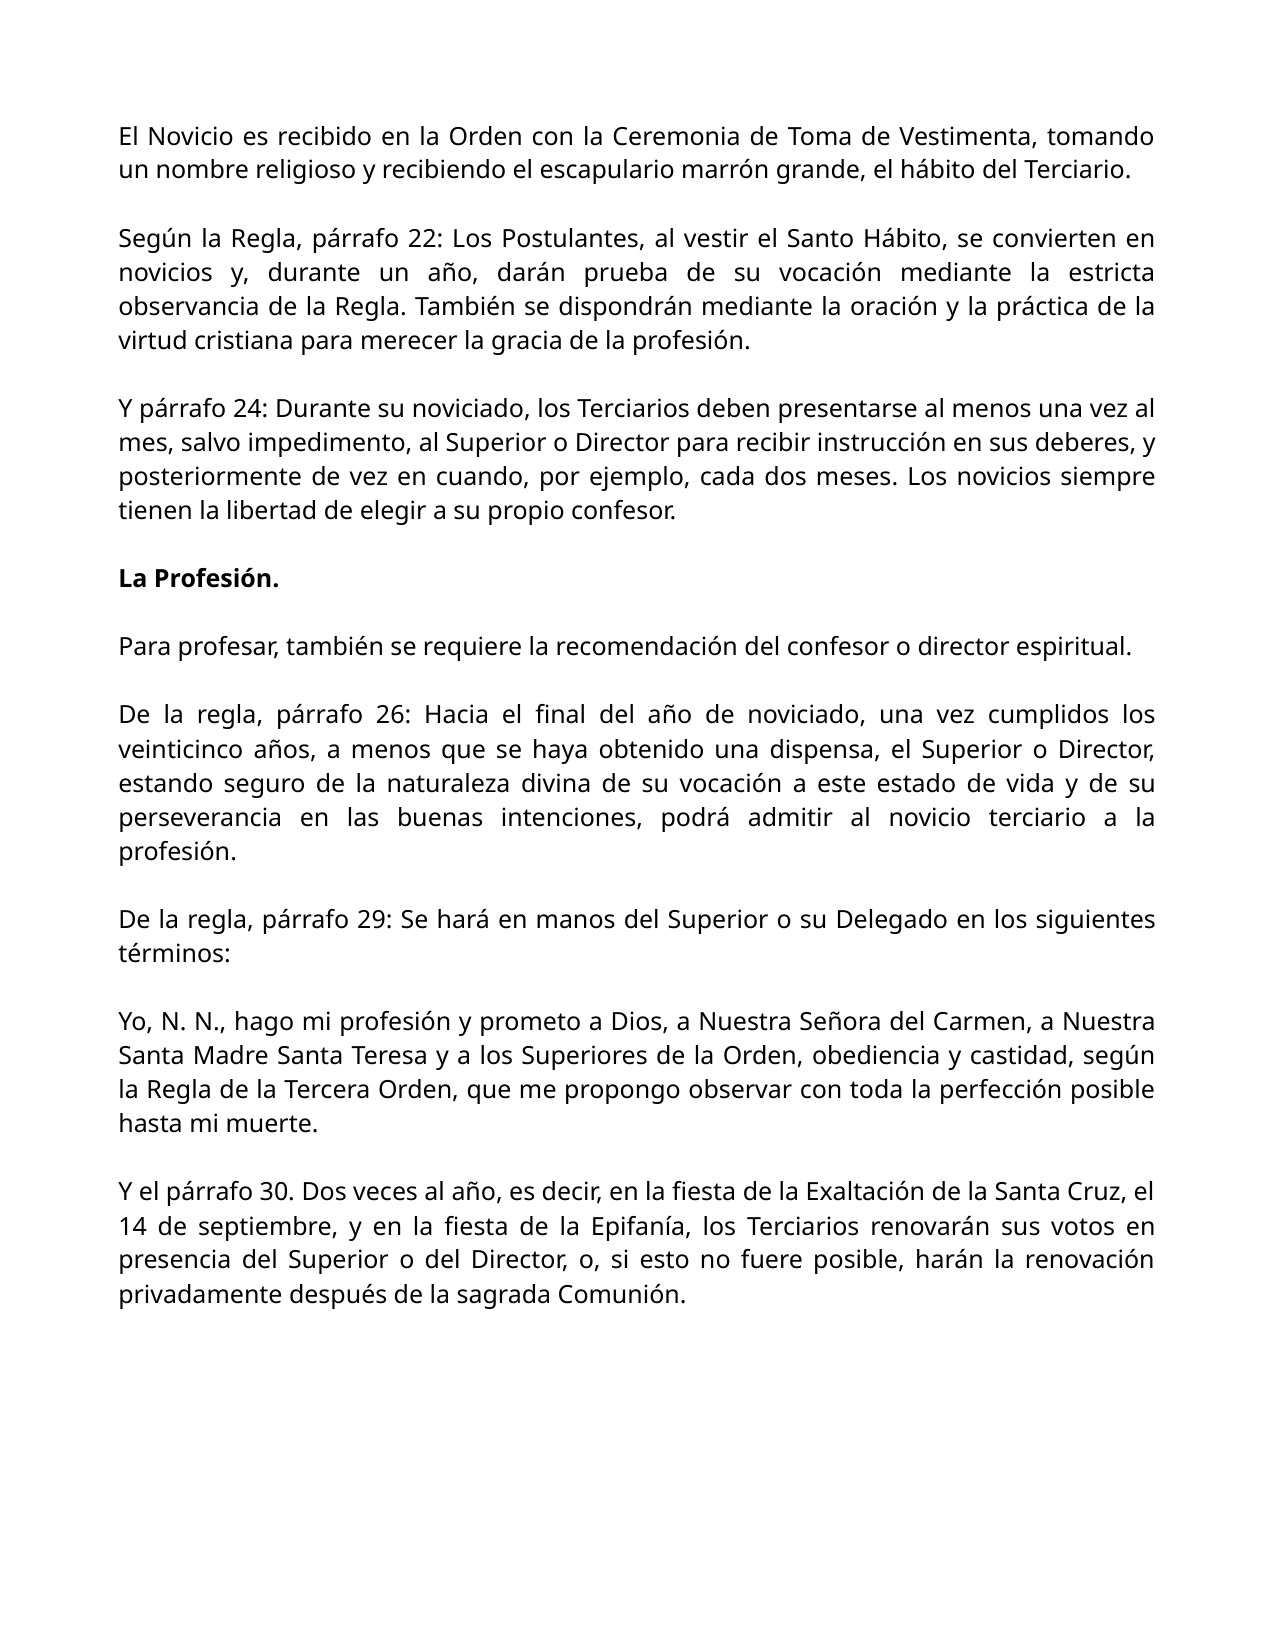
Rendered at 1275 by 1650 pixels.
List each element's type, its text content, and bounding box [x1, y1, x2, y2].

text De la regla, párrafo 26: Hacia el final del año de noviciado, una vez cumplidos los veinticinco años, a menos que se haya obtenido una dispensa, el Superior o Director, estando seguro de la naturaleza divina de su vocación a este estado de vida y de su perseverancia en las buenas intenciones, podrá admitir al novicio terciario a la profesión. [118, 697, 1157, 867]
text El Novicio es recibido en la Orden con la Ceremonia de Toma de Vestimenta, tomando un nombre religioso y recibiendo el escapulario marrón grande, el hábito del Terciario. [118, 118, 1157, 186]
text De la regla, párrafo 29: Se hará en manos del Superior o su Delegado en los siguientes términos: [118, 902, 1157, 970]
text Yo, N. N., hago mi profesión y prometo a Dios, a Nuestra Señora del Carmen, a Nuestra Santa Madre Santa Teresa y a los Superiores de la Orden, obediencia y castidad, según la Regla de la Tercera Orden, que me propongo observar con toda la perfección posible hasta mi muerte. [118, 1004, 1157, 1140]
text Según la Regla, párrafo 22: Los Postulantes, al vestir el Santo Hábito, se convierten en novicios y, durante un año, darán prueba de su vocación mediante la estricta observancia de la Regla. También se dispondrán mediante la oración y la práctica de la virtud cristiana para merecer la gracia de la profesión. [118, 220, 1157, 357]
text Y el párrafo 30. Dos veces al año, es decir, en la fiesta de la Exaltación de la Santa Cruz, el 14 de septiembre, y en la fiesta de la Epifanía, los Terciarios renovarán sus votos en presencia del Superior o del Director, o, si esto no fuere posible, harán la renovación privadamente después de la sagrada Comunión. [118, 1174, 1157, 1310]
text La Profesión. [118, 561, 1157, 595]
text Para profesar, también se requiere la recomendación del confesor o director espiritual. [118, 629, 1157, 663]
text Y párrafo 24: Durante su noviciado, los Terciarios deben presentarse al menos una vez al mes, salvo impedimento, al Superior o Director para recibir instrucción en sus deberes, y posteriormente de vez en cuando, por ejemplo, cada dos meses. Los novicios siempre tienen la libertad de elegir a su propio confesor. [118, 391, 1157, 527]
